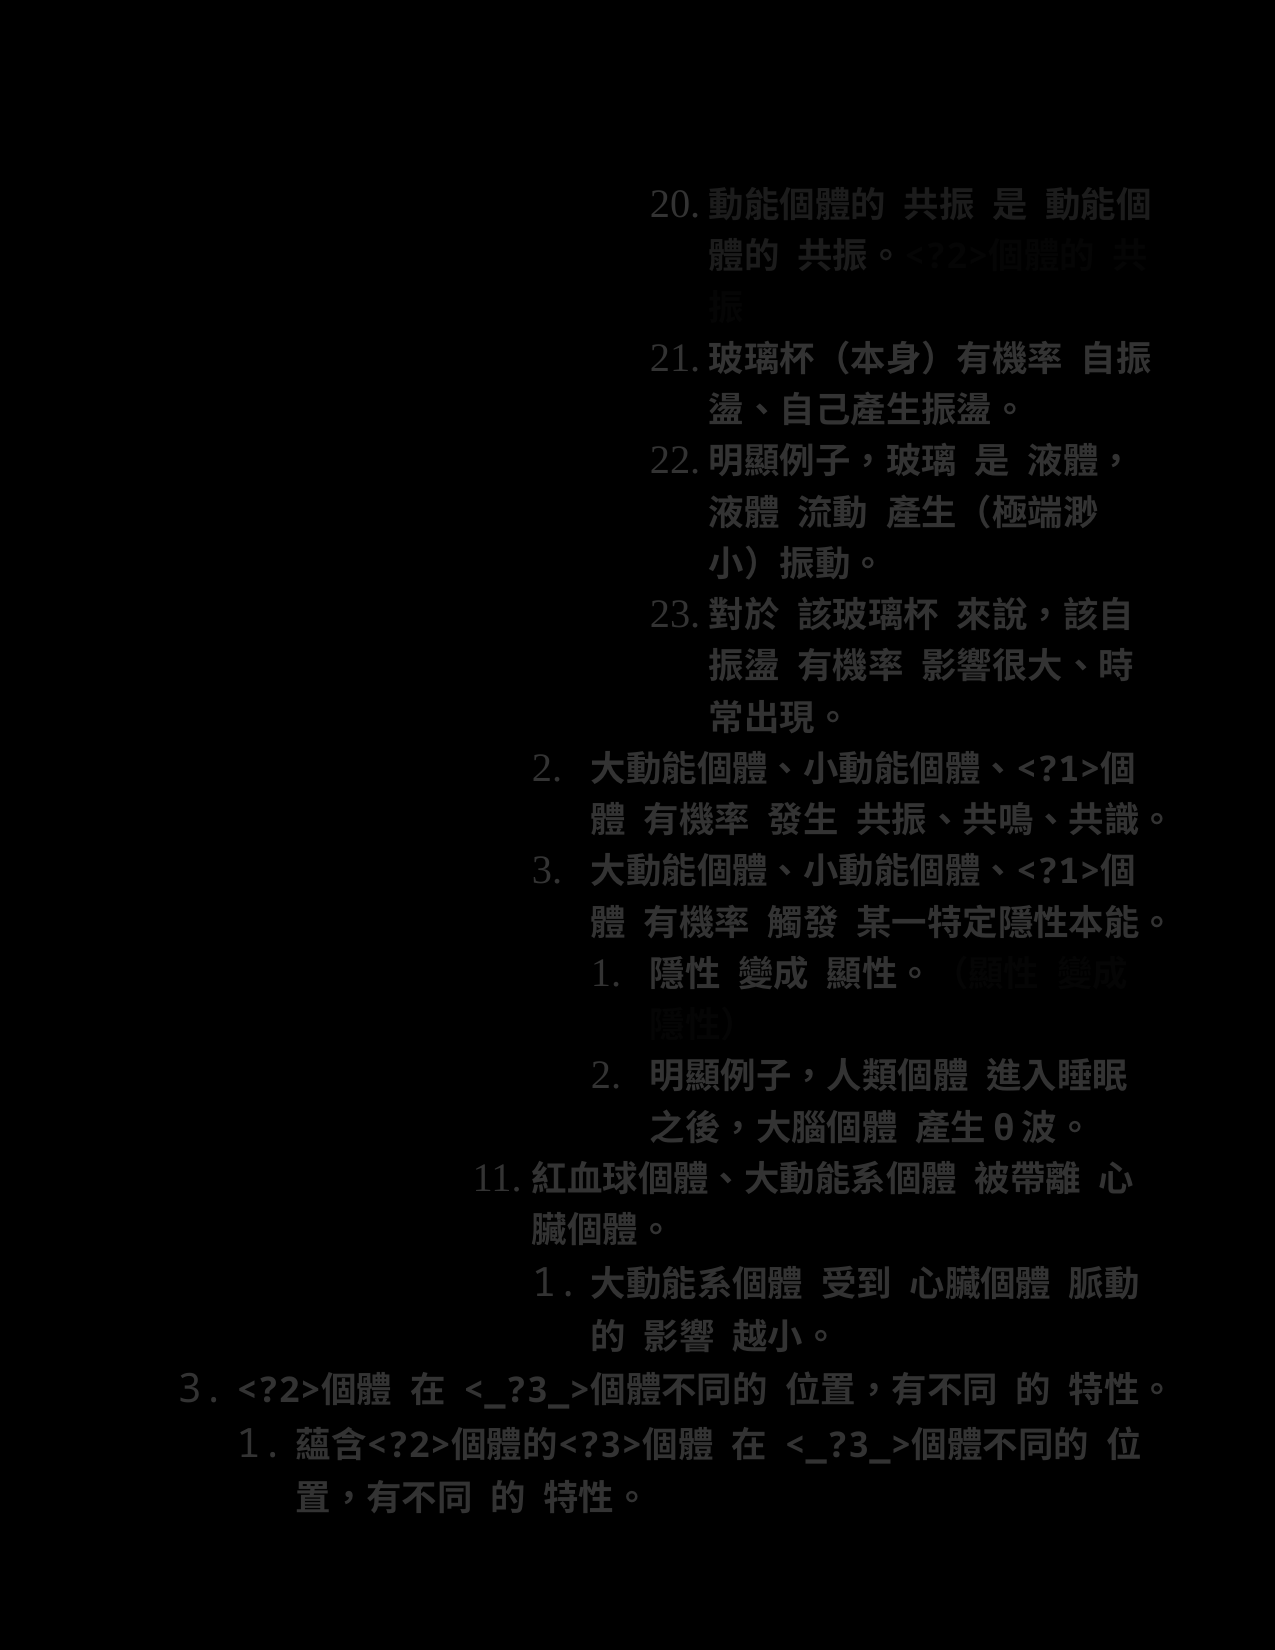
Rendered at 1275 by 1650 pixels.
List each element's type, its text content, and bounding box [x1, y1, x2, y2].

list 大動能個體、小動能個體、<?1>個體 有機率 觸發 某一特定隱性本能。 [532, 843, 1157, 945]
list 大動能系個體 受到 心臟個體 脈動 的 影響 越小。 [532, 1253, 1157, 1359]
list 大動能個體、小動能個體、<?1>個體 有機率 發生 共振、共鳴、共識。 [532, 740, 1157, 843]
list 隱性 變成 顯性。（顯性 變成 隱性） [591, 945, 1157, 1048]
list <?2>個體 在 <_?3_>個體不同的 位置，有不同 的 特性。 [177, 1359, 1157, 1414]
list 明顯例子，人類個體 進入睡眠之後，大腦個體 產生θ波。 [591, 1048, 1157, 1151]
list 對於 該玻璃杯 來說，該自振盪 有機率 影響很大、時常出現。 [649, 586, 1157, 740]
list 紅血球個體、大動能系個體 被帶離 心臟個體。 [472, 1151, 1157, 1253]
list 蘊含<?2>個體的<?3>個體 在 <_?3_>個體不同的 位置，有不同 的 特性。 [236, 1414, 1157, 1521]
list 動能個體的 共振 是 動能個體的 共振。<?2>個體的 共振 [649, 176, 1157, 330]
list 明顯例子，玻璃 是 液體，液體 流動 產生（極端渺小）振動。 [649, 433, 1157, 586]
list 玻璃杯（本身）有機率 自振盪、自己產生振盪。 [649, 330, 1157, 433]
